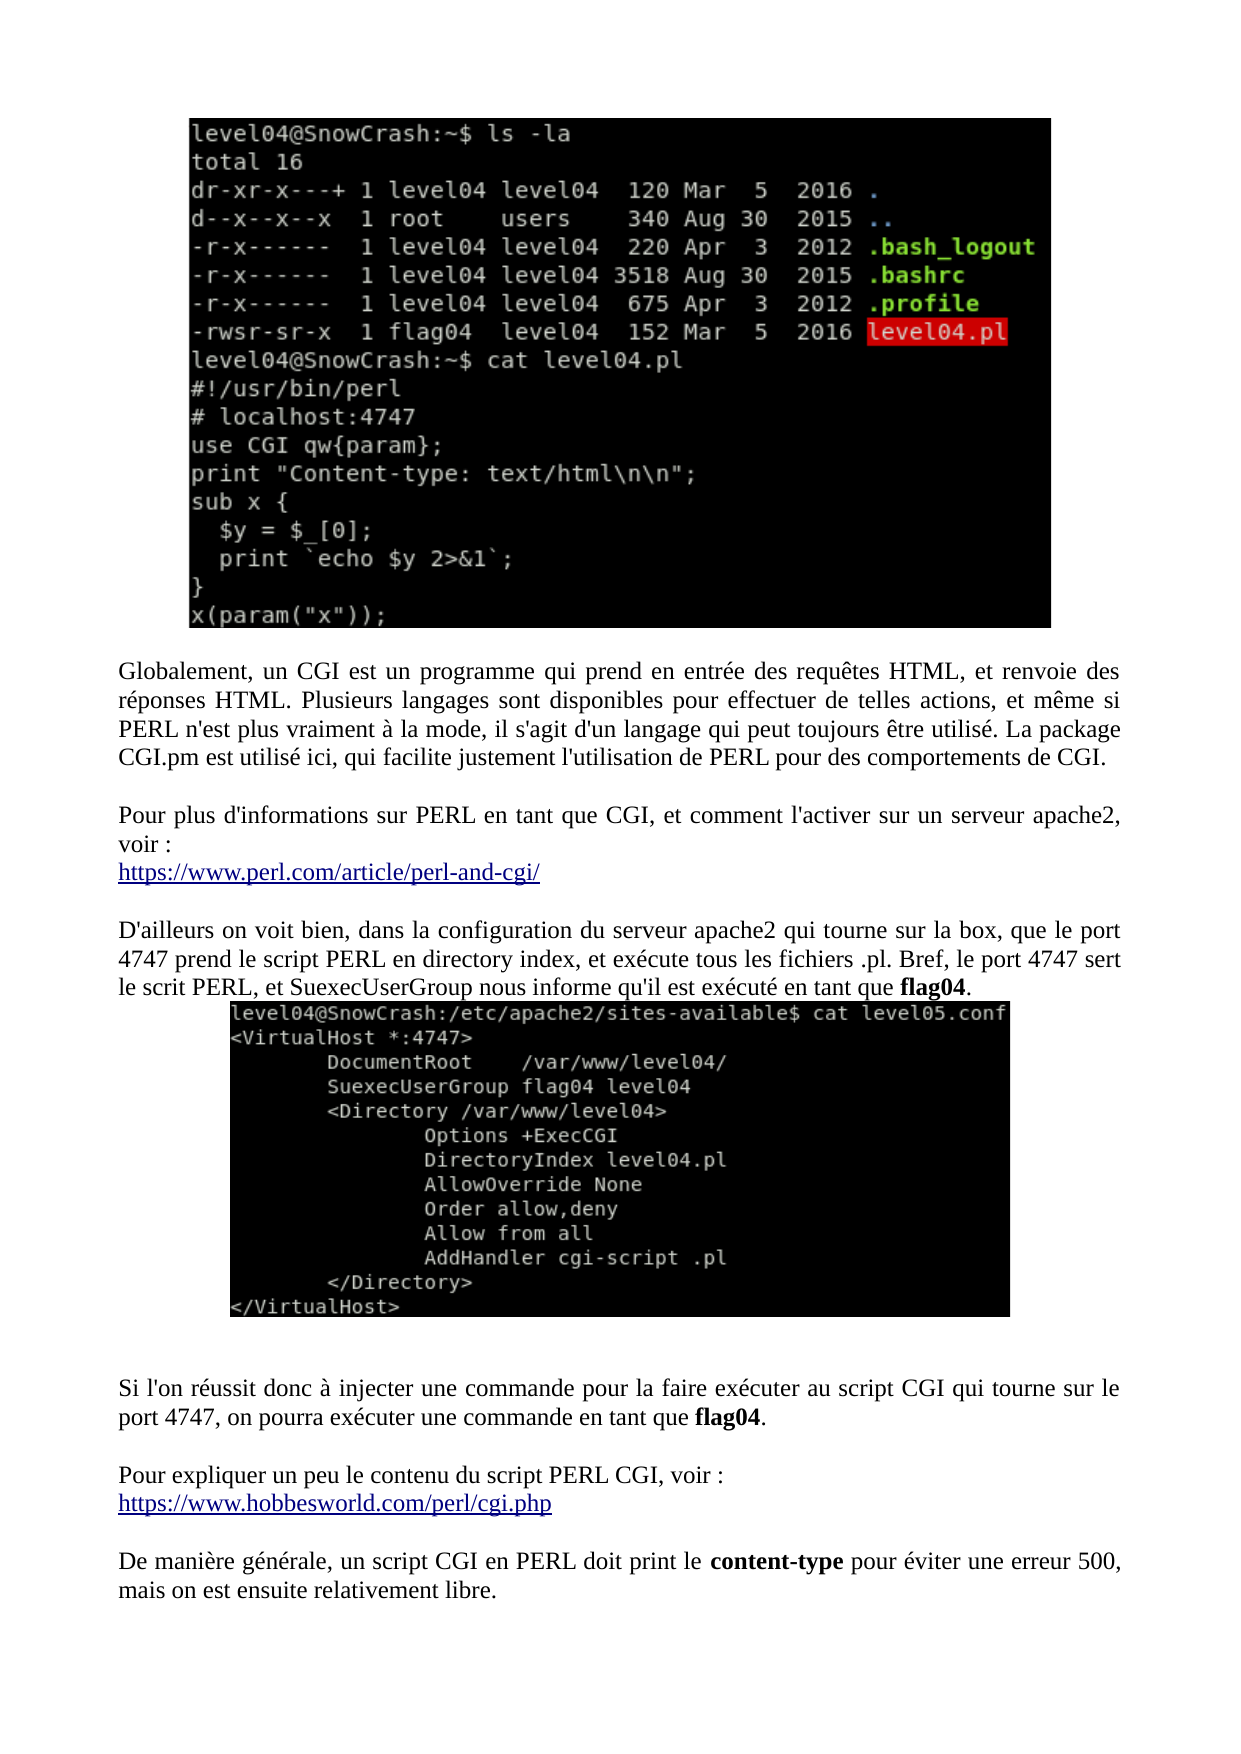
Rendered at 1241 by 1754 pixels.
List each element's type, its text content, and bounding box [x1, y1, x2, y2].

text https://www.hobbesworld.com/perl/cgi.php [118, 1488, 1122, 1517]
text https://www.perl.com/article/perl-and-cgi/ [118, 857, 1122, 886]
text Si l'on réussit donc à injecter une commande pour la faire exécuter au script CGI qui tourne sur le port 4747, on pourra exécuter une commande en tant que flag04. [118, 1373, 1122, 1431]
text De manière générale, un script CGI en PERL doit print le content-type pour éviter une erreur 500, mais on est ensuite relativement libre. [118, 1546, 1122, 1603]
text Pour plus d'informations sur PERL en tant que CGI, et comment l'activer sur un serveur apache2, voir : [118, 800, 1122, 857]
text D'ailleurs on voit bien, dans la configuration du serveur apache2 qui tourne sur la box, que le port 4747 prend le script PERL en directory index, et exécute tous les fichiers .pl. Bref, le port 4747 sert le scrit PERL, et SuexecUserGroup nous informe qu'il est exécuté en tant que flag04. [118, 915, 1122, 1001]
text Globalement, un CGI est un programme qui prend en entrée des requêtes HTML, et renvoie des réponses HTML. Plusieurs langages sont disponibles pour effectuer de telles actions, et même si PERL n'est plus vraiment à la mode, il s'agit d'un langage qui peut toujours être utilisé. La package CGI.pm est utilisé ici, qui facilite justement l'utilisation de PERL pour des comportements de CGI. [118, 656, 1122, 771]
text Pour expliquer un peu le contenu du script PERL CGI, voir : [118, 1460, 1122, 1488]
